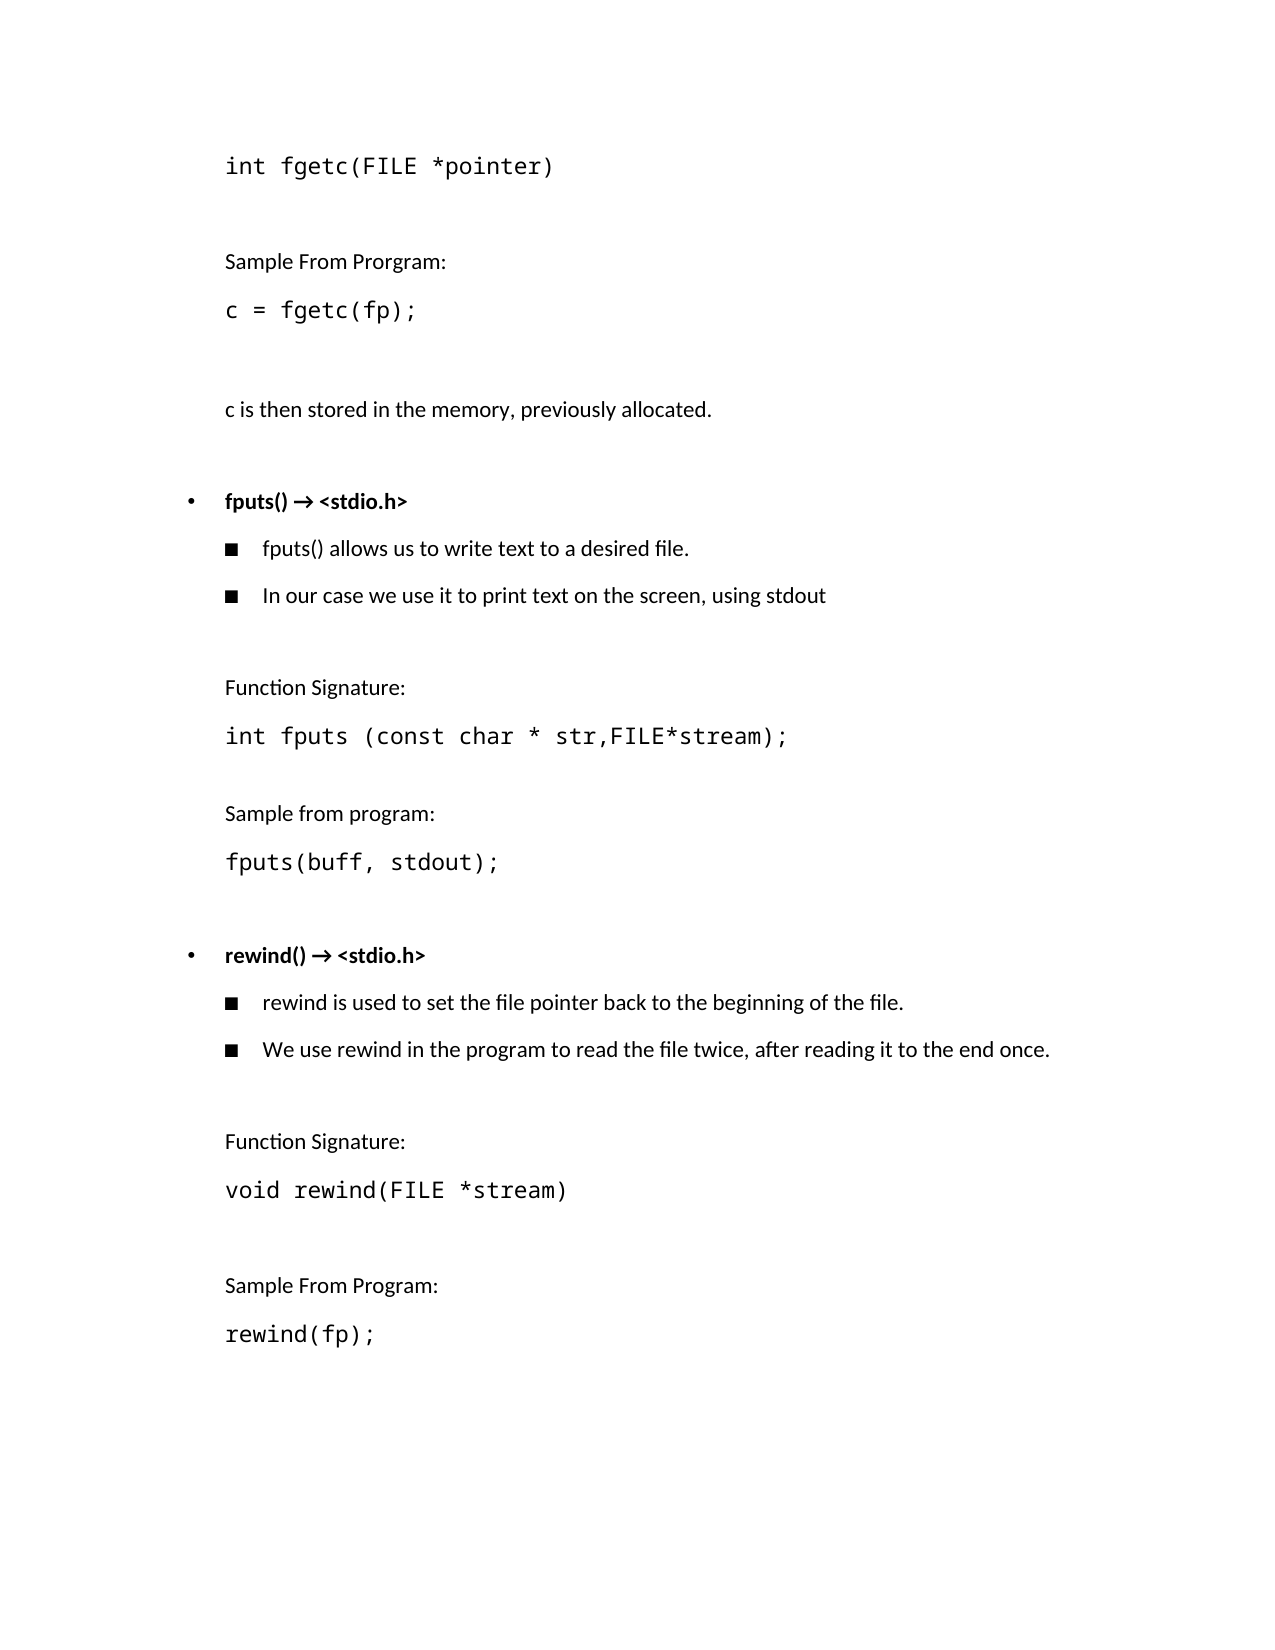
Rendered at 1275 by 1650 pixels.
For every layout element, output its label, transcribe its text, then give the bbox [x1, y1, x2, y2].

text Function Signature: [150, 1127, 1125, 1155]
list We use rewind in the program to read the file twice, after reading it to the end once. [225, 1035, 1125, 1063]
text rewind(fp); [150, 1318, 1125, 1349]
list In our case we use it to print text on the screen, using stdout [225, 581, 1125, 609]
text c is then stored in the memory, previously allocated. [150, 395, 1125, 423]
text Sample from program: [150, 799, 1125, 827]
text c = fgetc(fp); [150, 294, 1125, 325]
text int fgetc(FILE *pointer) [150, 150, 1125, 181]
text Sample From Program: [150, 1271, 1125, 1299]
text int fputs (const char * str,FILE*stream); [150, 720, 1125, 751]
list fputs() → <stdio.h> [187, 487, 1125, 515]
list rewind() → <stdio.h> [187, 941, 1125, 969]
text void rewind(FILE *stream) [150, 1174, 1125, 1205]
text fputs(buff, stdout); [150, 846, 1125, 877]
list rewind is used to set the file pointer back to the beginning of the file. [225, 988, 1125, 1016]
text Sample From Prorgram: [150, 247, 1125, 275]
list fputs() allows us to write text to a desired file. [225, 534, 1125, 562]
text Function Signature: [150, 673, 1125, 701]
